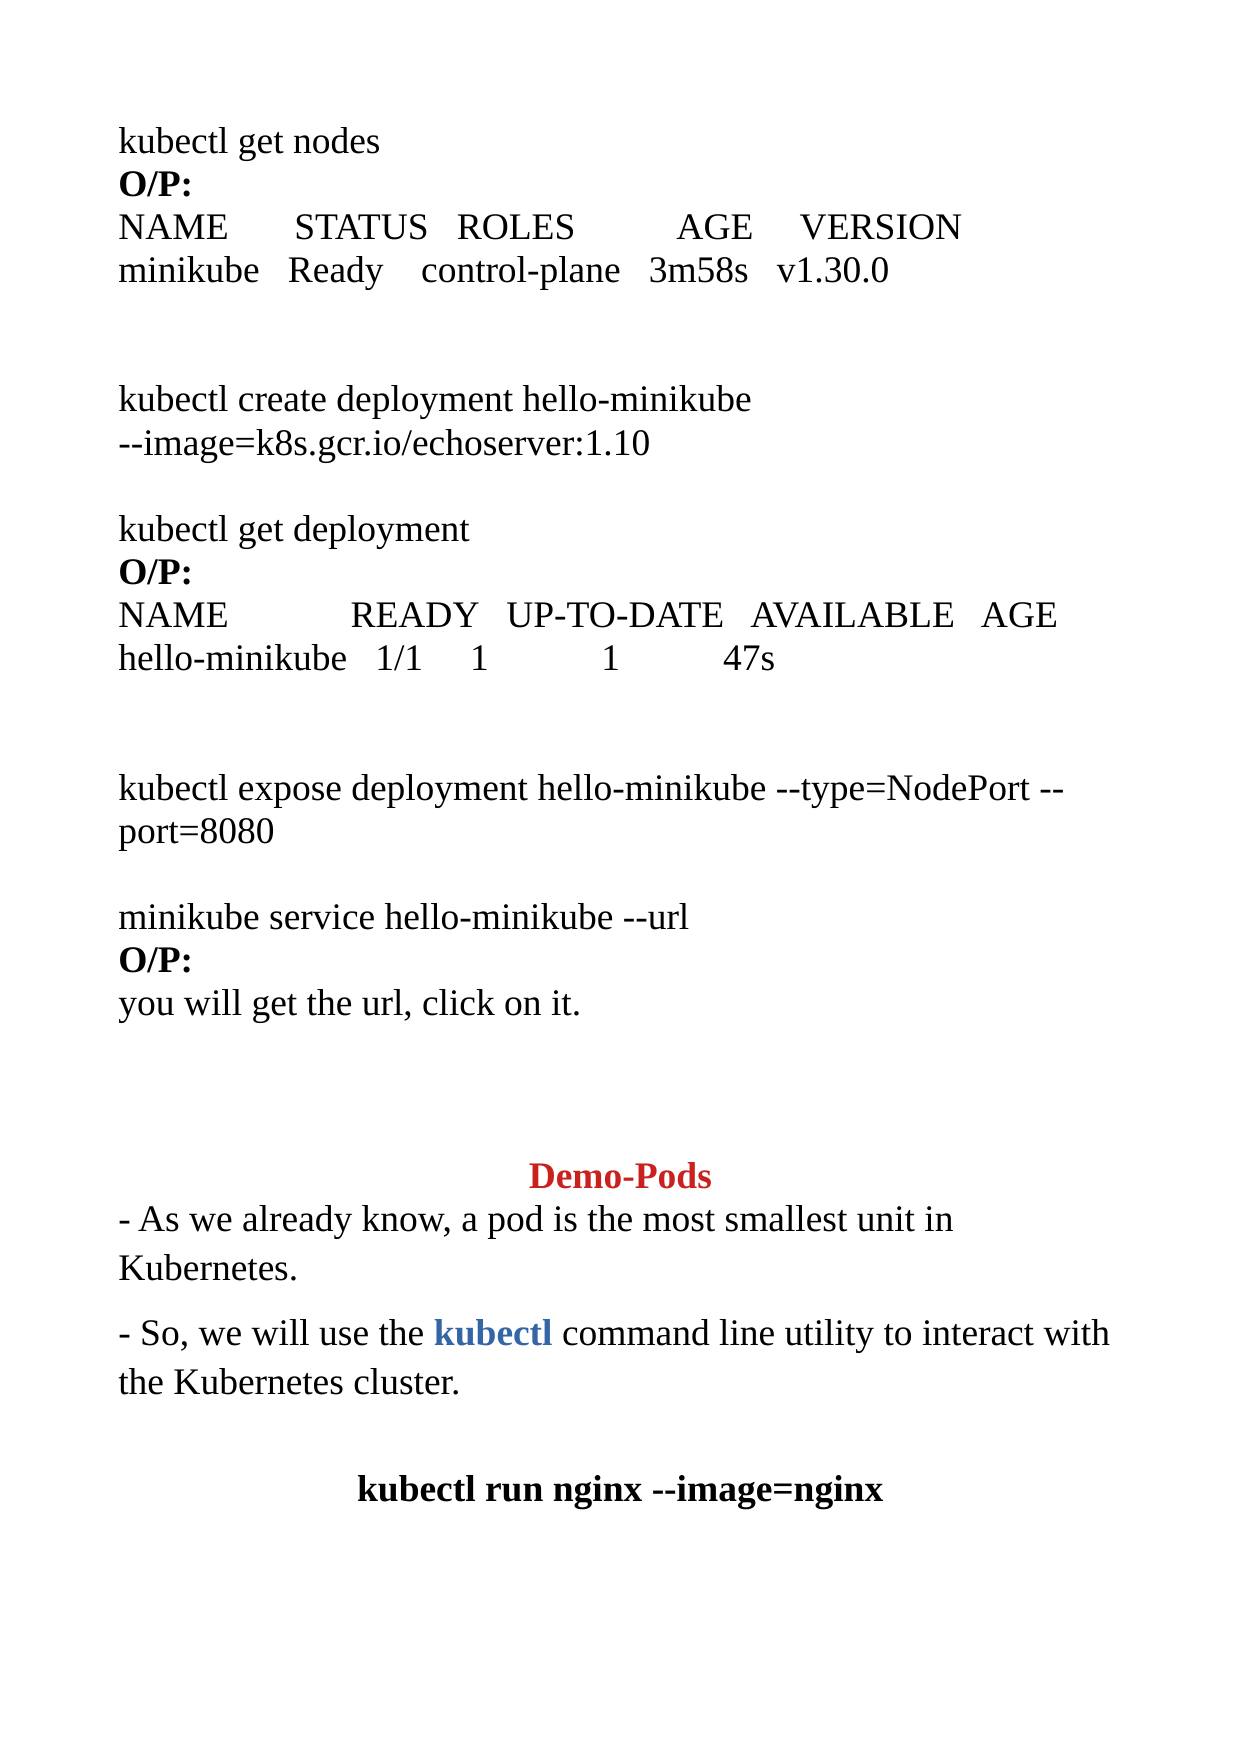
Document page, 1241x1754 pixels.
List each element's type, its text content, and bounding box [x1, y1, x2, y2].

text O/P: [118, 161, 1122, 204]
text hello-minikube 1/1 1 1 47s [118, 636, 1122, 679]
text O/P: [118, 549, 1122, 592]
text kubectl expose deployment hello-minikube --type=NodePort --port=8080 [118, 765, 1122, 851]
text you will get the url, click on it. [118, 981, 1122, 1024]
text Demo-Pods [118, 1153, 1122, 1196]
text NAME STATUS ROLES AGE VERSION [118, 204, 1122, 247]
text kubectl create deployment hello-minikube --image=k8s.gcr.io/echoserver:1.10 [118, 377, 1122, 463]
text kubectl get nodes [118, 118, 1122, 161]
text - So, we will use the kubectl command line utility to interact with the Kubernetes cluster. [118, 1310, 1122, 1403]
text minikube Ready control-plane 3m58s v1.30.0 [118, 247, 1122, 291]
text NAME READY UP-TO-DATE AVAILABLE AGE [118, 592, 1122, 636]
text - As we already know, a pod is the most smallest unit in Kubernetes. [118, 1196, 1122, 1289]
text O/P: [118, 937, 1122, 981]
text kubectl get deployment [118, 506, 1122, 549]
text minikube service hello-minikube --url [118, 894, 1122, 937]
text kubectl run nginx --image=nginx [118, 1467, 1122, 1510]
